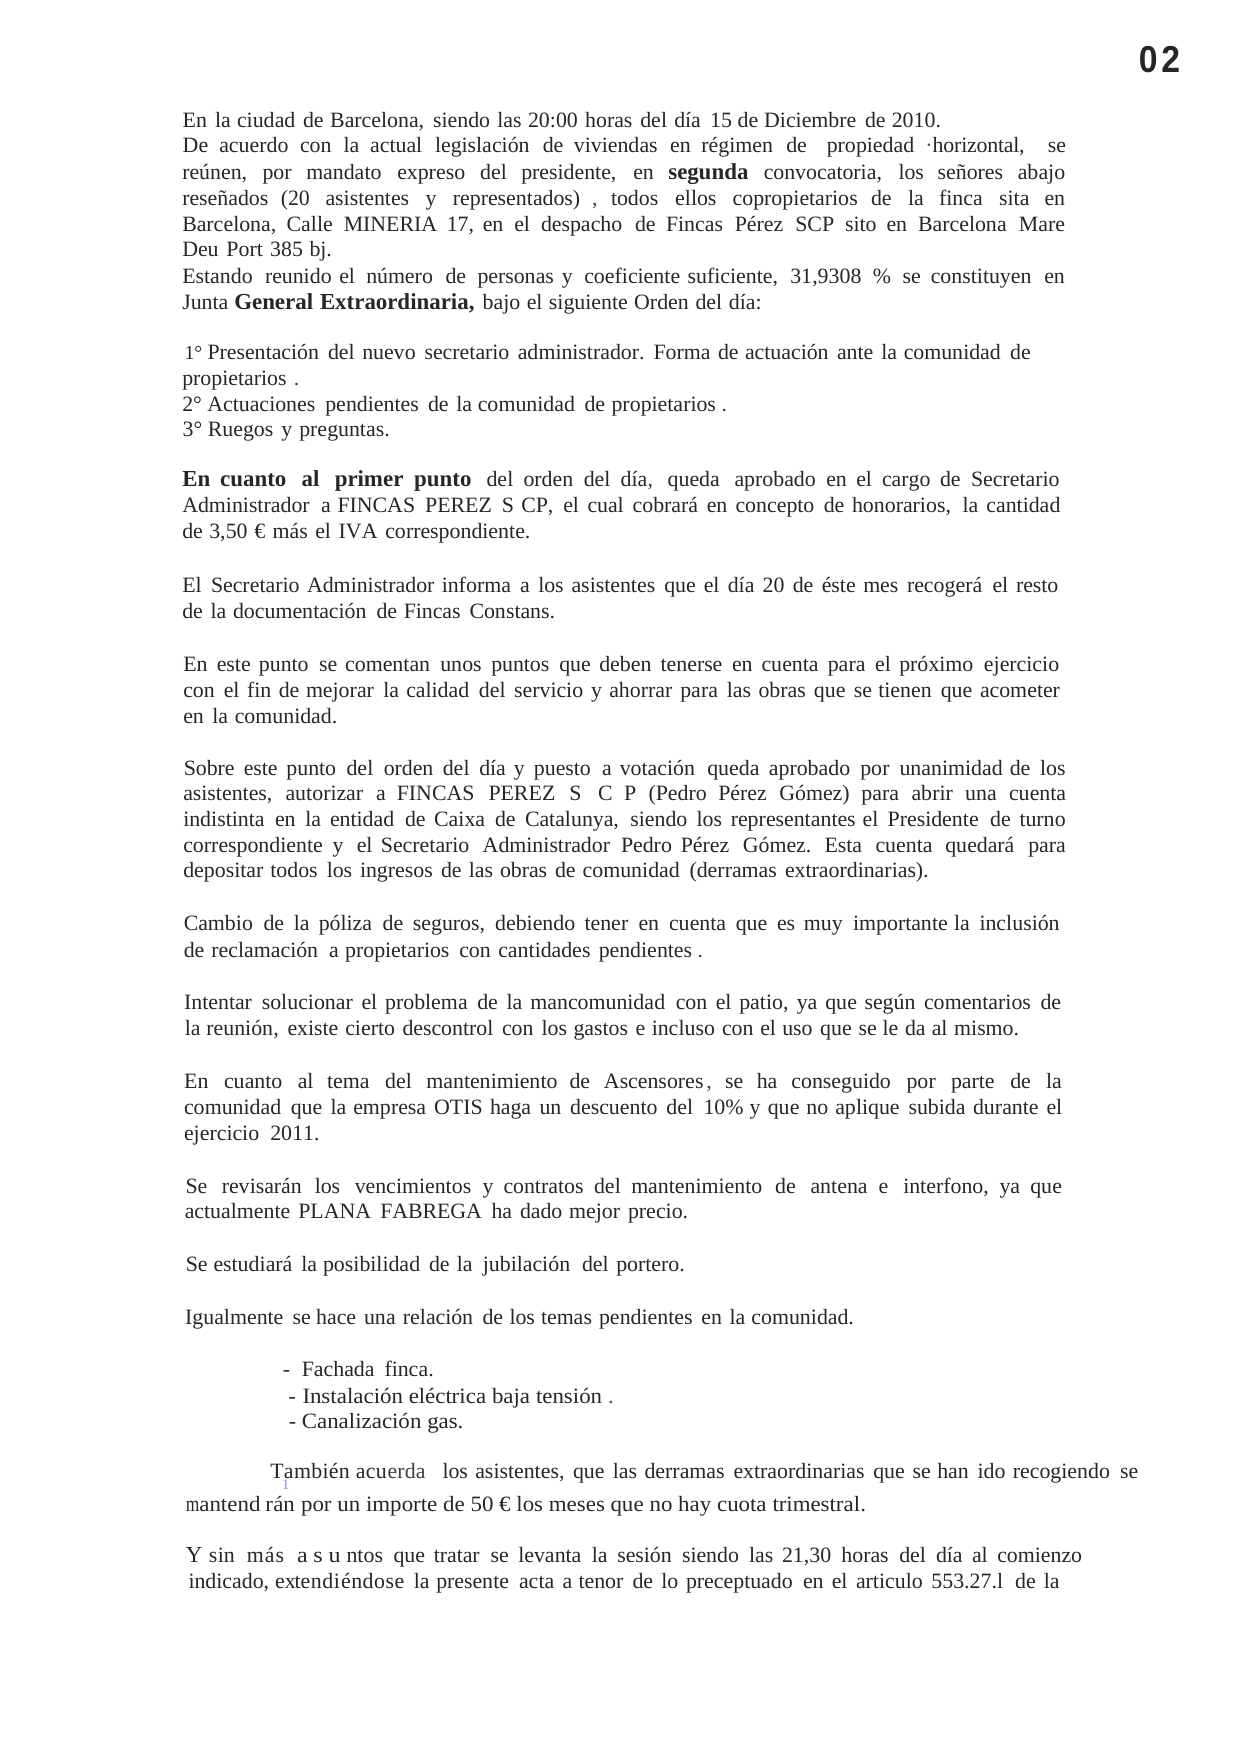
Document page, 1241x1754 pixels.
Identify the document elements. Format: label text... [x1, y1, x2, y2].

text Intentar solucionar el problema de la mancomunidad con el patio, ya que según comentarios de la reunión, existe cierto descontrol con los gastos e incluso con el uso que se le da al mismo. [184, 989, 1062, 1040]
text Estando reunido el número de personas y coeficiente suficiente, 31,9308 % se constituyen en Junta General Extraordinaria, bajo el siguiente Orden del día: [182, 263, 1065, 314]
text Sobre este punto del orden del día y puesto a votación queda aprobado por unanimidad de los asistentes, autorizar a FINCAS PEREZ S C P (Pedro Pérez Gómez) para abrir una cuenta indistinta en la entidad de Caixa de Catalunya, siendo los representantes el Presidente de turno correspondiente y el Secretario Administrador Pedro Pérez Gómez. Esta cuenta quedará para depositar todos los ingresos de las obras de comunidad (derramas extraordinarias). [183, 755, 1066, 882]
text Se estudiará la posibilidad de la jubilación del portero. [186, 1251, 1190, 1276]
text De acuerdo con la actual legislación de viviendas en régimen de propiedad ·horizontal, se reúnen, por mandato expreso del presidente, en segunda convocatoria, los señores abajo reseñados (20 asistentes y representados) , todos ellos copropietarios de la finca sita en Barcelona, Calle MINERIA 17, en el despacho de Fincas Pérez SCP sito en Barcelona Mare Deu Port 385 bj. [182, 132, 1066, 261]
text 1 [282, 1483, 1190, 1491]
text Cambio de la póliza de seguros, debiendo tener en cuenta que es muy importante la inclusión de reclamación a propietarios con cantidades pendientes . [183, 910, 1060, 962]
list Instalación eléctrica baja tensión . [288, 1383, 1190, 1408]
text En la ciudad de Barcelona, siendo las 20:00 horas del día 15 de Diciembre de 2010. [182, 107, 1190, 132]
text En cuanto al tema del mantenimiento de Ascensores, se ha conseguido por parte de la comunidad que la empresa OTIS haga un descuento del 10% y que no aplique subida durante el ejercicio 2011. [184, 1068, 1062, 1146]
text Igualmente se hace una relación de los temas pendientes en la comunidad. [185, 1304, 1190, 1329]
text El Secretario Administrador informa a los asistentes que el día 20 de éste mes recogerá el resto de la documentación de Fincas Constans. [182, 572, 1060, 624]
text 1° Presentación del nuevo secretario administrador. Forma de actuación ante la comunidad de propietarios . [182, 339, 1132, 390]
text 2° Actuaciones pendientes de la comunidad de propietarios . 3° Ruegos y preguntas. [182, 391, 743, 442]
text En cuanto al primer punto del orden del día, queda aprobado en el cargo de Secretario Administrador a FINCAS PEREZ S CP, el cual cobrará en concepto de honorarios, la cantidad de 3,50 € más el IVA correspondiente. [182, 465, 1061, 543]
list Fachada finca. [283, 1356, 1190, 1381]
text En este punto se comentan unos puntos que deben tenerse en cuenta para el próximo ejercicio con el fin de mejorar la calidad del servicio y ahorrar para las obras que se tienen que acometer en la comunidad. [183, 651, 1060, 728]
text También acuerda los asistentes, que las derramas extraordinarias que se han ido recogiendo se [270, 1462, 1190, 1483]
text 02 [87, 37, 1180, 80]
text mantendrán por un importe de 50 € los meses que no hay cuota trimestral. [186, 1491, 1190, 1516]
list Canalización gas. [289, 1408, 1190, 1434]
text Se revisarán los vencimientos y contratos del mantenimiento de antena e interfono, ya que actualmente PLANA FABREGA ha dado mejor precio. [184, 1173, 1063, 1224]
list indicado, extendiéndose la presente acta a tenor de lo preceptuado en el articulo 553.27.l de la [188, 1568, 1190, 1593]
text Y sin más asuntos que tratar se levanta la sesión siendo las 21,30 horas del día al comienzo [186, 1541, 1190, 1568]
